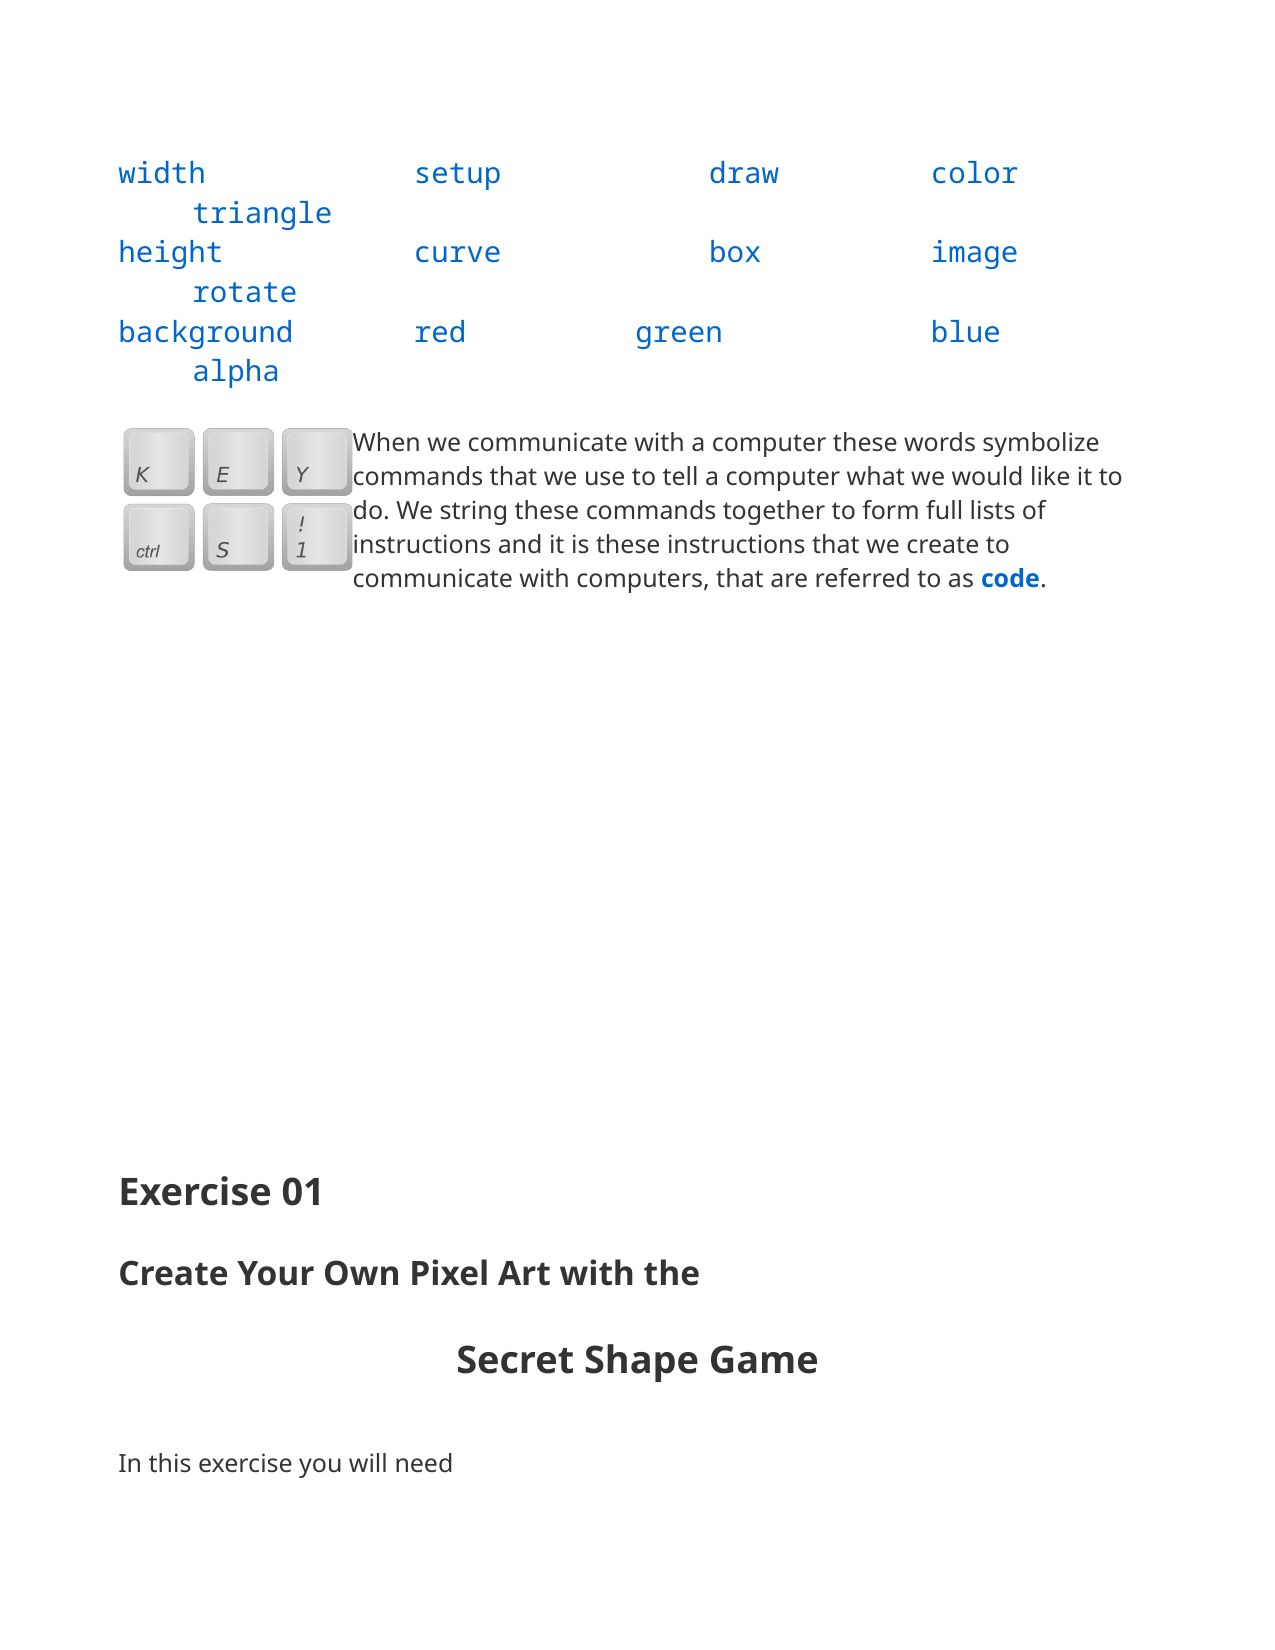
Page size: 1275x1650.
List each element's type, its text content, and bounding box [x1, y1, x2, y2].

picture [123, 428, 353, 571]
subtitle Create Your Own Pixel Art with the [118, 1250, 1157, 1295]
subtitle Exercise 01 [118, 1165, 1157, 1216]
text width setup draw color triangle [118, 152, 1157, 232]
text When we communicate with a computer these words symbolize commands that we use to tell a computer what we would like it to do. We string these commands together to form full lists of instructions and it is these instructions that we create to communicate with computers, that are referred to as code. [118, 424, 1157, 595]
text background red green blue alpha [118, 311, 1157, 390]
subtitle Secret Shape Game [118, 1333, 1157, 1384]
text In this exercise you will need [118, 1446, 1157, 1480]
text height curve box image rotate [118, 232, 1157, 311]
